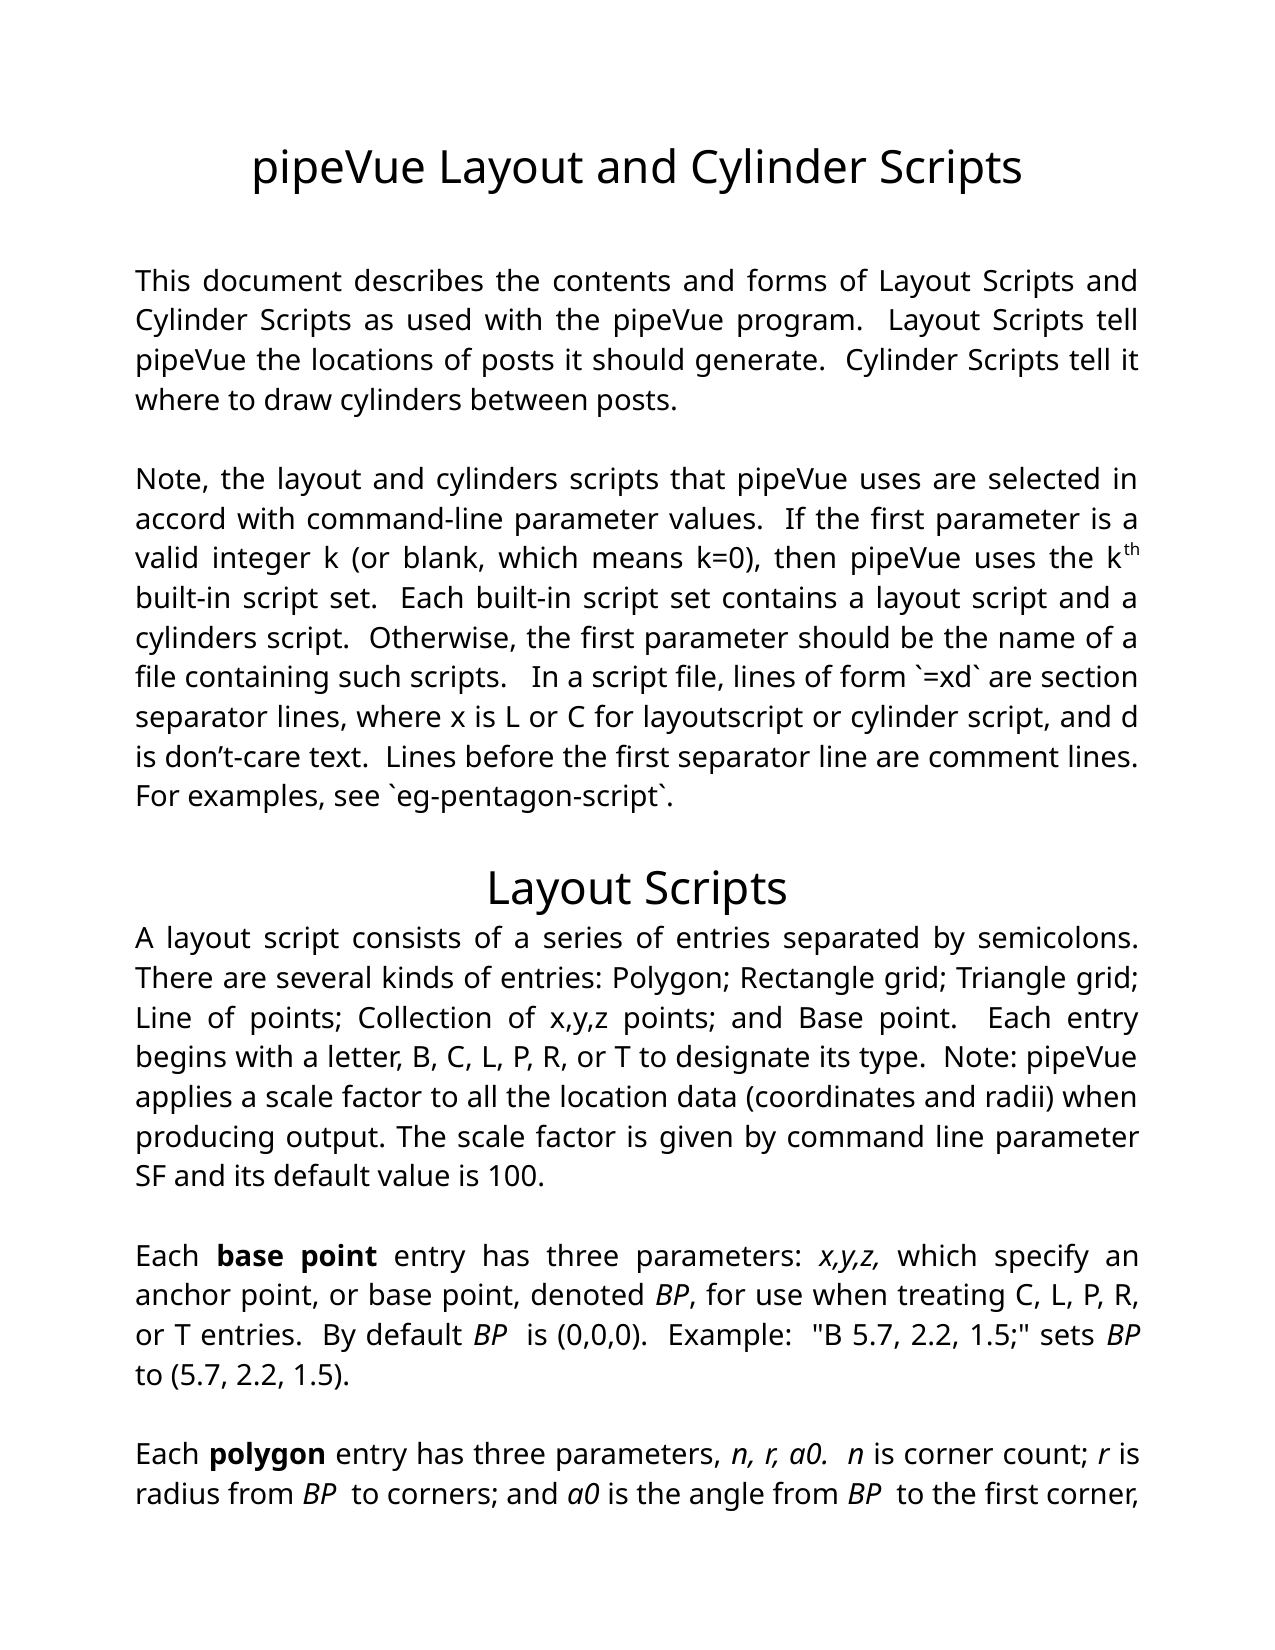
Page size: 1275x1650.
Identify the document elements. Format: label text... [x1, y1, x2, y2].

text Layout Scripts [135, 855, 1140, 917]
text pipeVue Layout and Cylinder Scripts [135, 135, 1140, 197]
text Note, the layout and cylinders scripts that pipeVue uses are selected in accord with command-line parameter values. If the first parameter is a valid integer k (or blank, which means k=0), then pipeVue uses the kth built-in script set. Each built-in script set contains a layout script and a cylinders script. Otherwise, the first parameter should be the name of a file containing such scripts. In a script file, lines of form `=xd` are section separator lines, where x is L or C for layoutscript or cylinder script, and d is don’t-care text. Lines before the first separator line are comment lines. For examples, see `eg-pentagon-script`. [135, 458, 1140, 815]
text Each base point entry has three parameters: x,y,z, which specify an anchor point, or base point, denoted BP, for use when treating C, L, P, R, or T entries. By default BP is (0,0,0). Example: "B 5.7, 2.2, 1.5;" sets BP to (5.7, 2.2, 1.5). [135, 1235, 1140, 1394]
text Each polygon entry has three parameters, n, r, a0. n is corner count; r is radius from BP to corners; and a0 is the angle from BP to the first corner, [135, 1433, 1140, 1513]
text This document describes the contents and forms of Layout Scripts and Cylinder Scripts as used with the pipeVue program. Layout Scripts tell pipeVue the locations of posts it should generate. Cylinder Scripts tell it where to draw cylinders between posts. [135, 260, 1140, 418]
text A layout script consists of a series of entries separated by semicolons. There are several kinds of entries: Polygon; Rectangle grid; Triangle grid; Line of points; Collection of x,y,z points; and Base point. Each entry begins with a letter, B, C, L, P, R, or T to designate its type. Note: pipeVue applies a scale factor to all the location data (coordinates and radii) when producing output. The scale factor is given by command line parameter SF and its default value is 100. [135, 917, 1140, 1195]
